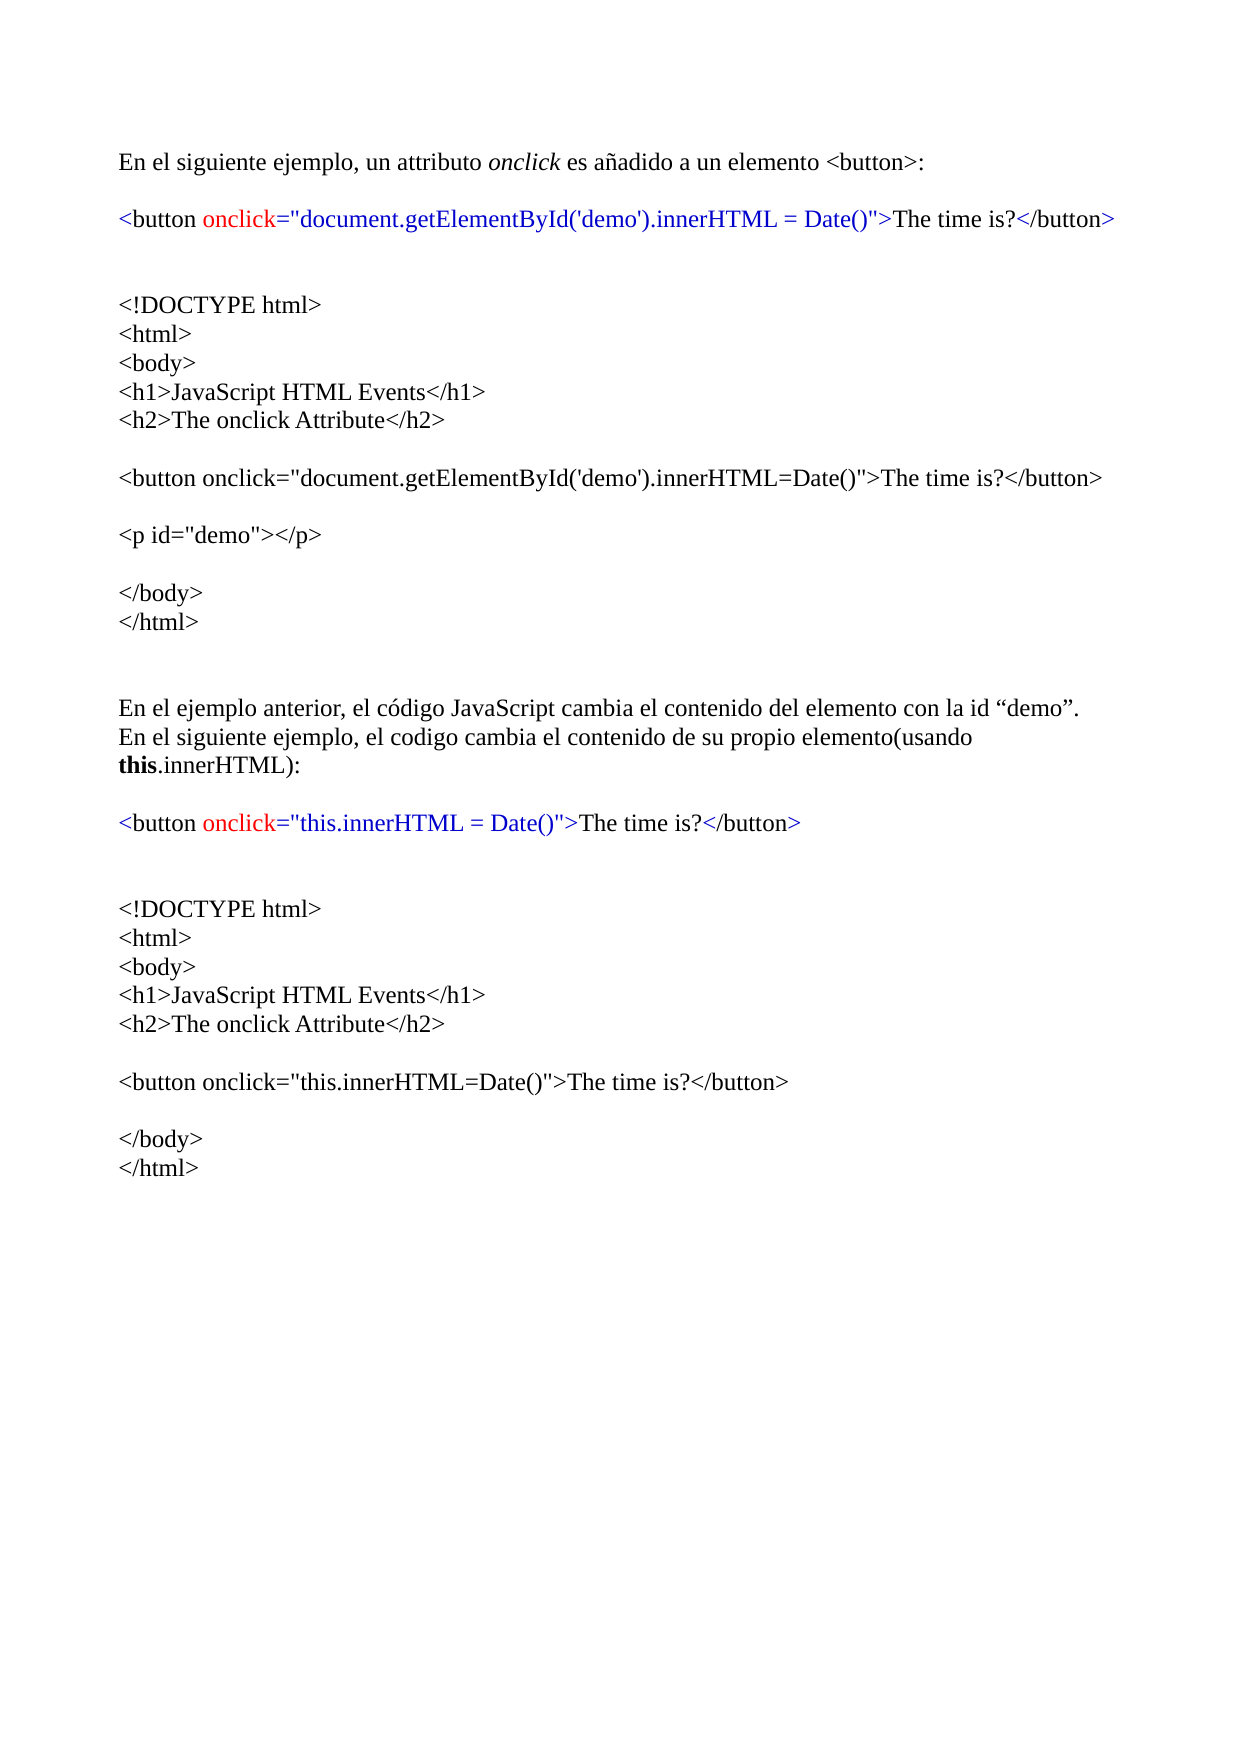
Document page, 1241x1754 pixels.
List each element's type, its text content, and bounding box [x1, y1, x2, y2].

text <h2>The onclick Attribute</h2> [118, 406, 1122, 434]
text <h1>JavaScript HTML Events</h1> [118, 377, 1122, 406]
text En el siguiente ejemplo, el codigo cambia el contenido de su propio elemento(usando this.innerHTML): [118, 722, 1122, 779]
text <p id="demo"></p> [118, 521, 1122, 549]
text <button onclick="document.getElementById('demo').innerHTML=Date()">The time is?</button> [118, 463, 1122, 492]
text <body> [118, 952, 1122, 981]
text </html> [118, 1153, 1122, 1182]
text <body> [118, 348, 1122, 377]
text En el siguiente ejemplo, un attributo onclick es añadido a un elemento <button>: [118, 147, 1122, 176]
text <button onclick="this.innerHTML = Date()">The time is?</button> [118, 808, 1122, 837]
text </body> [118, 578, 1122, 607]
text <button onclick="this.innerHTML=Date()">The time is?</button> [118, 1067, 1122, 1096]
text <h1>JavaScript HTML Events</h1> [118, 981, 1122, 1009]
text <!DOCTYPE html> [118, 291, 1122, 319]
text <h2>The onclick Attribute</h2> [118, 1009, 1122, 1038]
text <!DOCTYPE html> [118, 894, 1122, 923]
text En el ejemplo anterior, el código JavaScript cambia el contenido del elemento con la id “demo”. [118, 693, 1122, 722]
text <button onclick="document.getElementById('demo').innerHTML = Date()">The time is?</button> [118, 204, 1122, 233]
text <html> [118, 319, 1122, 348]
text </body> [118, 1124, 1122, 1153]
text <html> [118, 923, 1122, 952]
text </html> [118, 607, 1122, 636]
